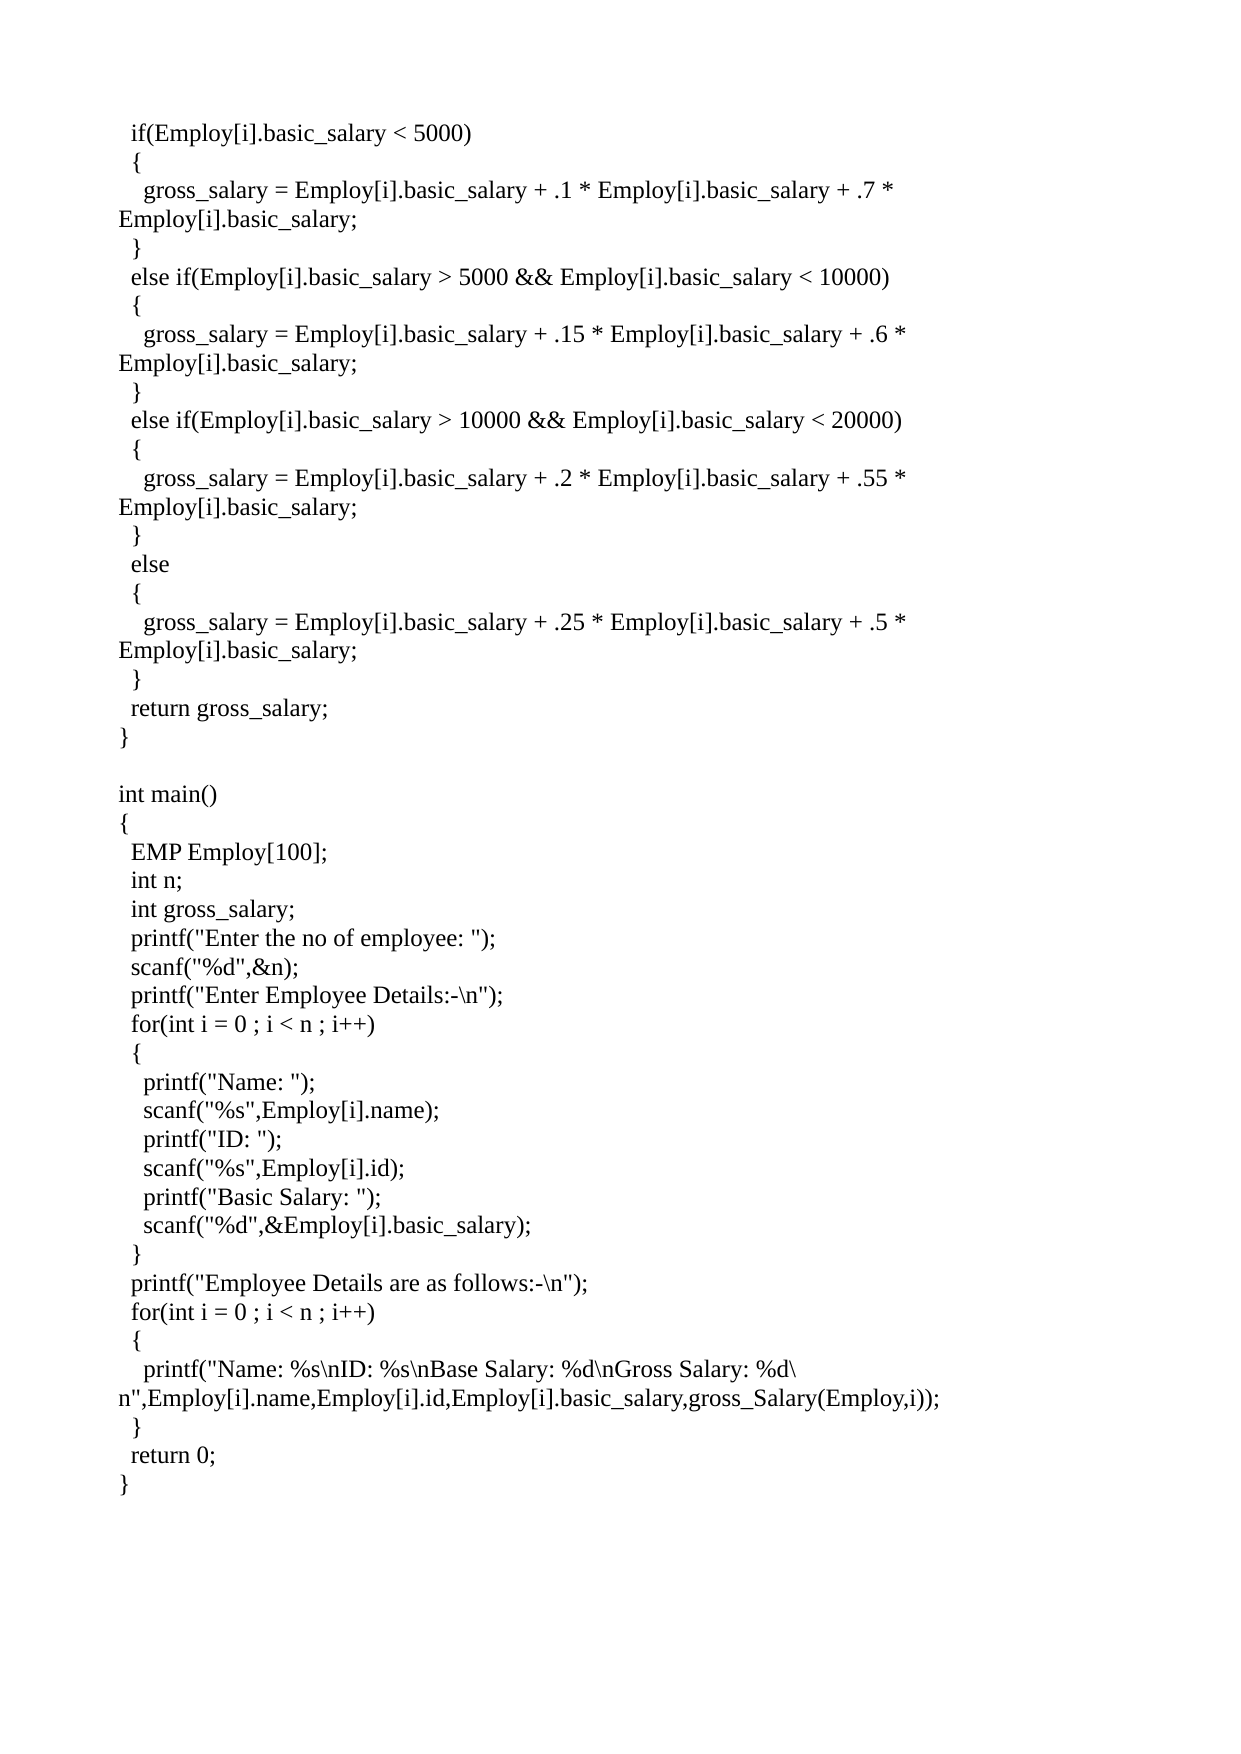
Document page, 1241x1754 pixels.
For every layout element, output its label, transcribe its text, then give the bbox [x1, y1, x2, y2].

text return 0; [118, 1441, 1122, 1469]
text for(int i = 0 ; i < n ; i++) [118, 1009, 1122, 1038]
text { [118, 147, 1122, 176]
text } [118, 722, 1122, 751]
text printf("Name: "); [118, 1067, 1122, 1096]
text } [118, 1469, 1122, 1498]
text } [118, 521, 1122, 549]
text gross_salary = Employ[i].basic_salary + .2 * Employ[i].basic_salary + .55 * Employ[i].basic_salary; [118, 463, 1122, 521]
text } [118, 664, 1122, 693]
text { [118, 578, 1122, 607]
text gross_salary = Employ[i].basic_salary + .1 * Employ[i].basic_salary + .7 * Employ[i].basic_salary; [118, 176, 1122, 233]
text if(Employ[i].basic_salary < 5000) [118, 118, 1122, 147]
text return gross_salary; [118, 693, 1122, 722]
text scanf("%s",Employ[i].id); [118, 1153, 1122, 1182]
text } [118, 1412, 1122, 1441]
text for(int i = 0 ; i < n ; i++) [118, 1297, 1122, 1326]
text int main() [118, 779, 1122, 808]
text printf("Enter Employee Details:-\n"); [118, 981, 1122, 1009]
text } [118, 377, 1122, 406]
text printf("Enter the no of employee: "); [118, 923, 1122, 952]
text printf("ID: "); [118, 1124, 1122, 1153]
text { [118, 434, 1122, 463]
text printf("Employee Details are as follows:-\n"); [118, 1268, 1122, 1297]
text int n; [118, 866, 1122, 894]
text } [118, 1239, 1122, 1268]
text { [118, 291, 1122, 319]
text { [118, 808, 1122, 837]
text { [118, 1326, 1122, 1354]
text gross_salary = Employ[i].basic_salary + .25 * Employ[i].basic_salary + .5 * Employ[i].basic_salary; [118, 607, 1122, 664]
text printf("Basic Salary: "); [118, 1182, 1122, 1211]
text else if(Employ[i].basic_salary > 5000 && Employ[i].basic_salary < 10000) [118, 262, 1122, 291]
text EMP Employ[100]; [118, 837, 1122, 866]
text gross_salary = Employ[i].basic_salary + .15 * Employ[i].basic_salary + .6 * Employ[i].basic_salary; [118, 319, 1122, 377]
text scanf("%d",&Employ[i].basic_salary); [118, 1211, 1122, 1239]
text int gross_salary; [118, 894, 1122, 923]
text else [118, 549, 1122, 578]
text else if(Employ[i].basic_salary > 10000 && Employ[i].basic_salary < 20000) [118, 406, 1122, 434]
text scanf("%d",&n); [118, 952, 1122, 981]
text } [118, 233, 1122, 262]
text scanf("%s",Employ[i].name); [118, 1096, 1122, 1124]
text printf("Name: %s\nID: %s\nBase Salary: %d\nGross Salary: %d\n",Employ[i].name,Employ[i].id,Employ[i].basic_salary,gross_Salary(Employ,i)); [118, 1354, 1122, 1412]
text { [118, 1038, 1122, 1067]
